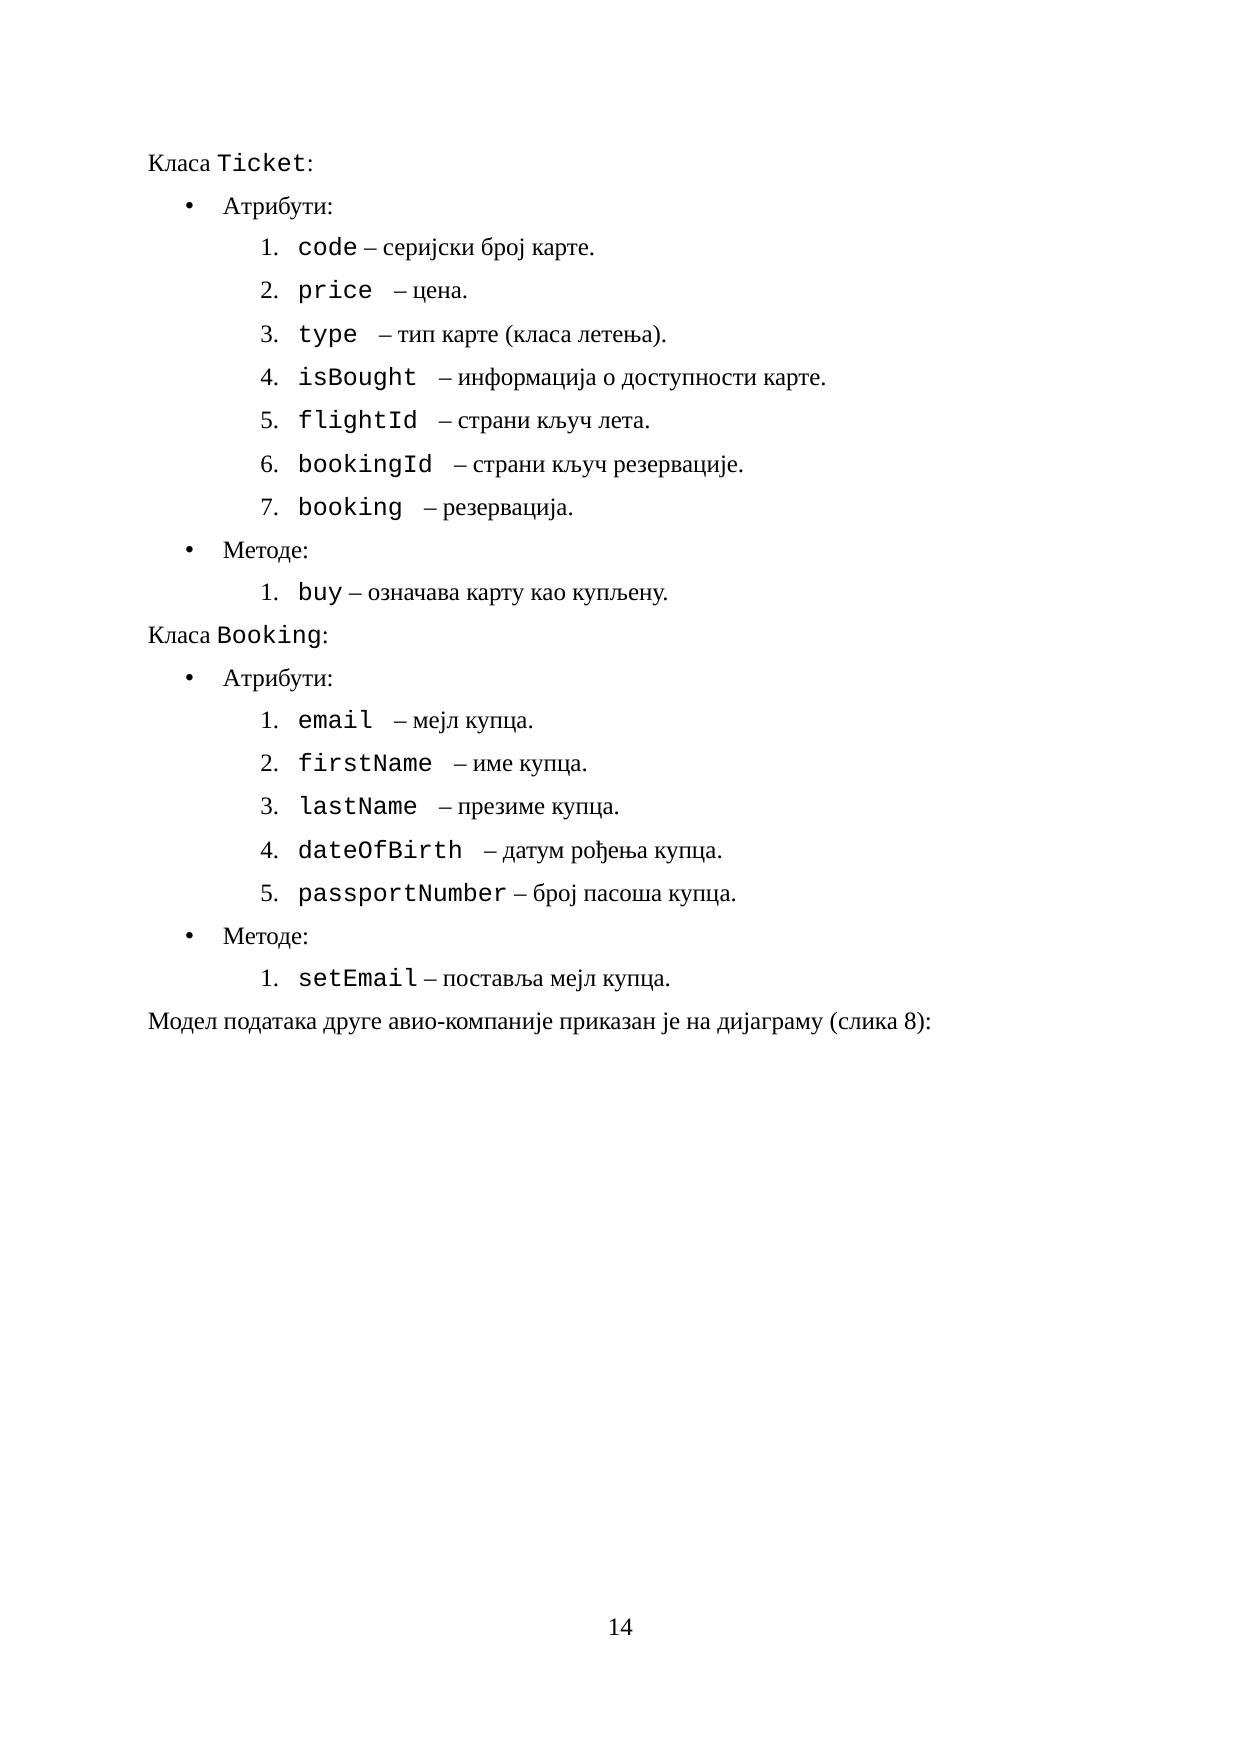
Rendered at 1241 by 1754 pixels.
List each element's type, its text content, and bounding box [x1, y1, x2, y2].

list bookingId – страни кључ резервације. [260, 449, 1092, 480]
text Класа Booking: [148, 620, 1092, 651]
list flightId – страни кључ лета. [260, 406, 1092, 436]
list Атрибути: [185, 191, 1092, 220]
list code – серијски број карте. [260, 232, 1092, 263]
list Методе: [185, 536, 1092, 564]
list dateOfBirth – датум рођења купца. [260, 835, 1092, 866]
list email – мејл купца. [260, 705, 1092, 736]
text Модел података друге авио-компаније приказан је на дијаграму (слика 8): [148, 1006, 1092, 1035]
list Атрибути: [185, 663, 1092, 692]
list firstName – име купца. [260, 748, 1092, 779]
list lastName – презиме купца. [260, 791, 1092, 822]
list isBought – информација о доступности карте. [260, 362, 1092, 393]
list setEmail – поставља мејл купца. [260, 963, 1092, 993]
list Методе: [185, 921, 1092, 950]
list price – цена. [260, 276, 1092, 306]
list booking – резервација. [260, 492, 1092, 523]
list passportNumber – број пасоша купца. [260, 878, 1092, 909]
list buy – означава карту као купљену. [260, 577, 1092, 608]
list type – тип карте (класа летења). [260, 319, 1092, 350]
text Класа Ticket: [148, 148, 1092, 178]
